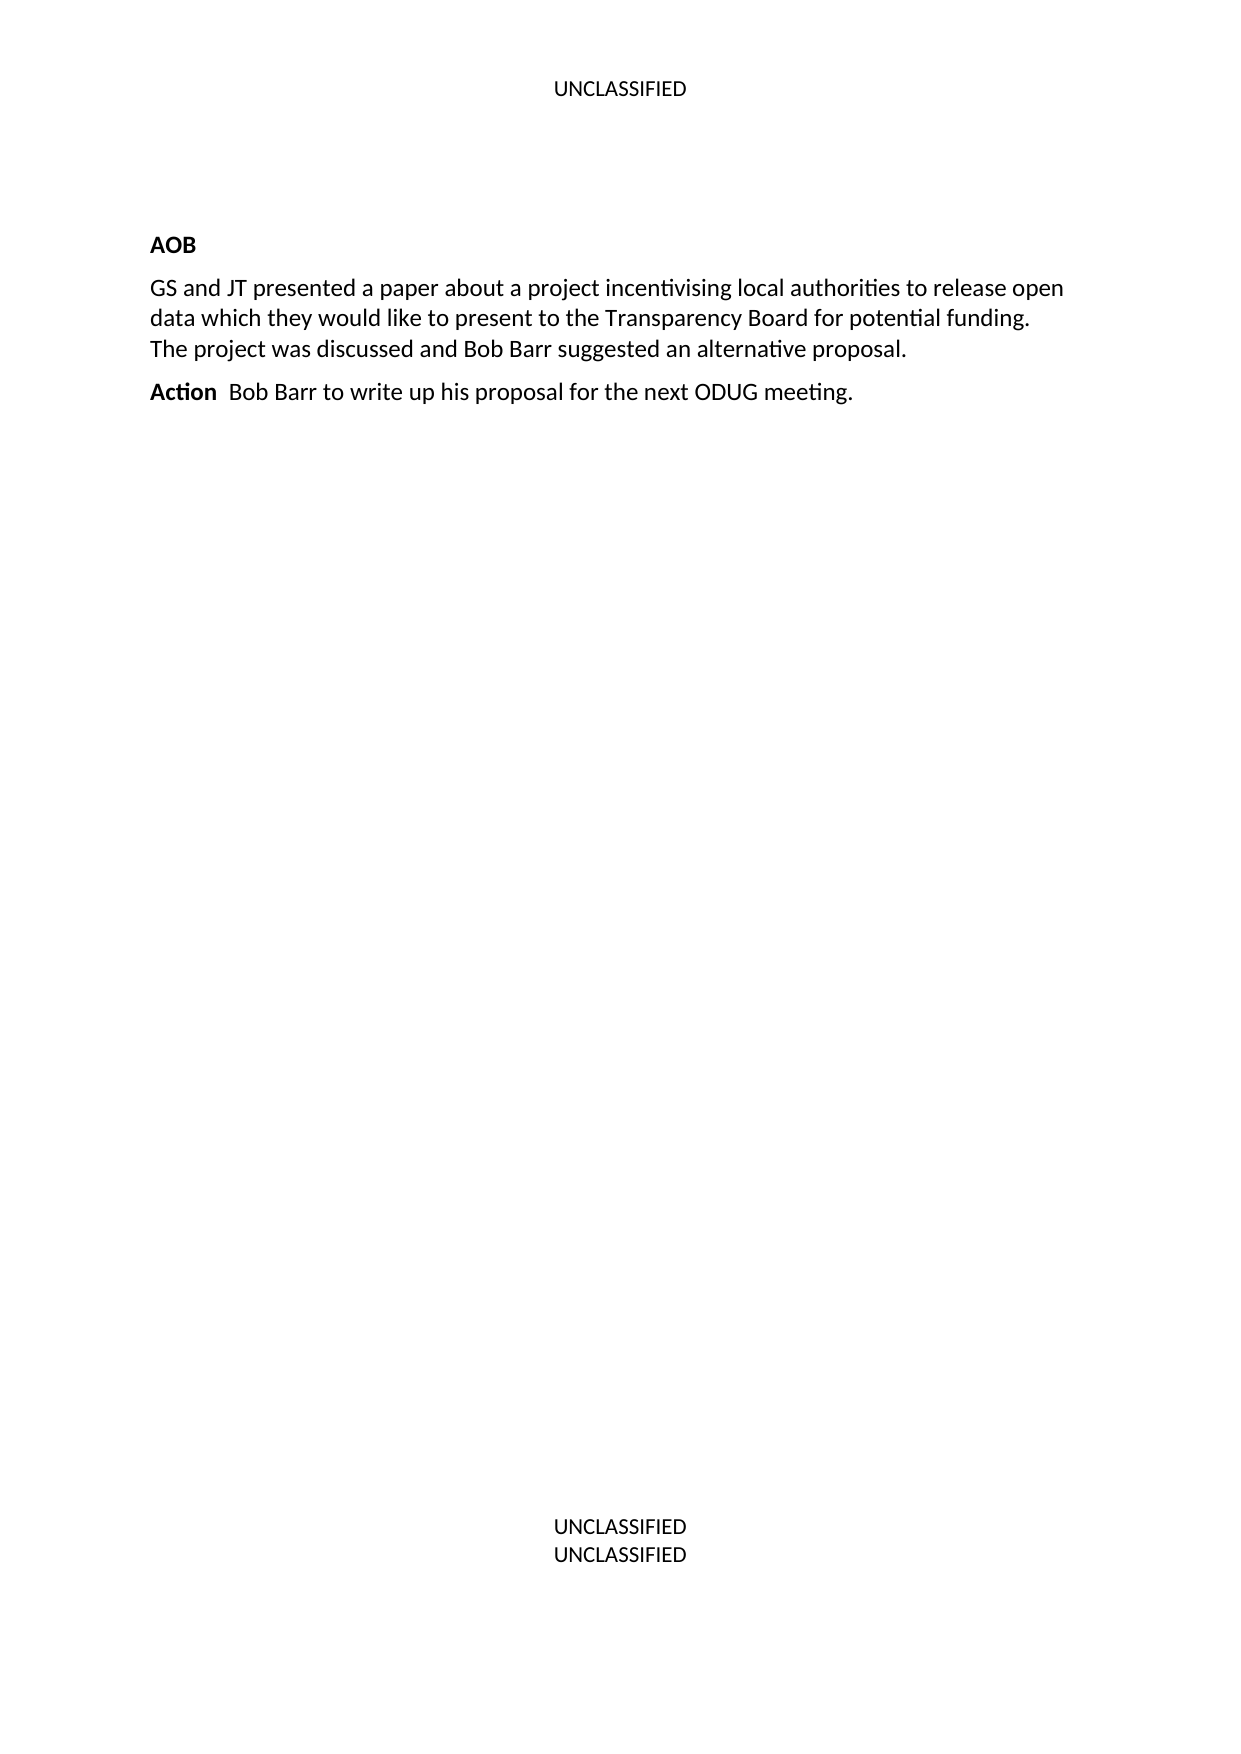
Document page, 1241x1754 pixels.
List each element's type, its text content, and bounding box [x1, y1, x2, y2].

text Action Bob Barr to write up his proposal for the next ODUG meeting. [150, 376, 1090, 406]
text AOB [150, 229, 1090, 259]
text GS and JT presented a paper about a project incentivising local authorities to release open data which they would like to present to the Transparency Board for potential funding. The project was discussed and Bob Barr suggested an alternative proposal. [150, 272, 1090, 363]
